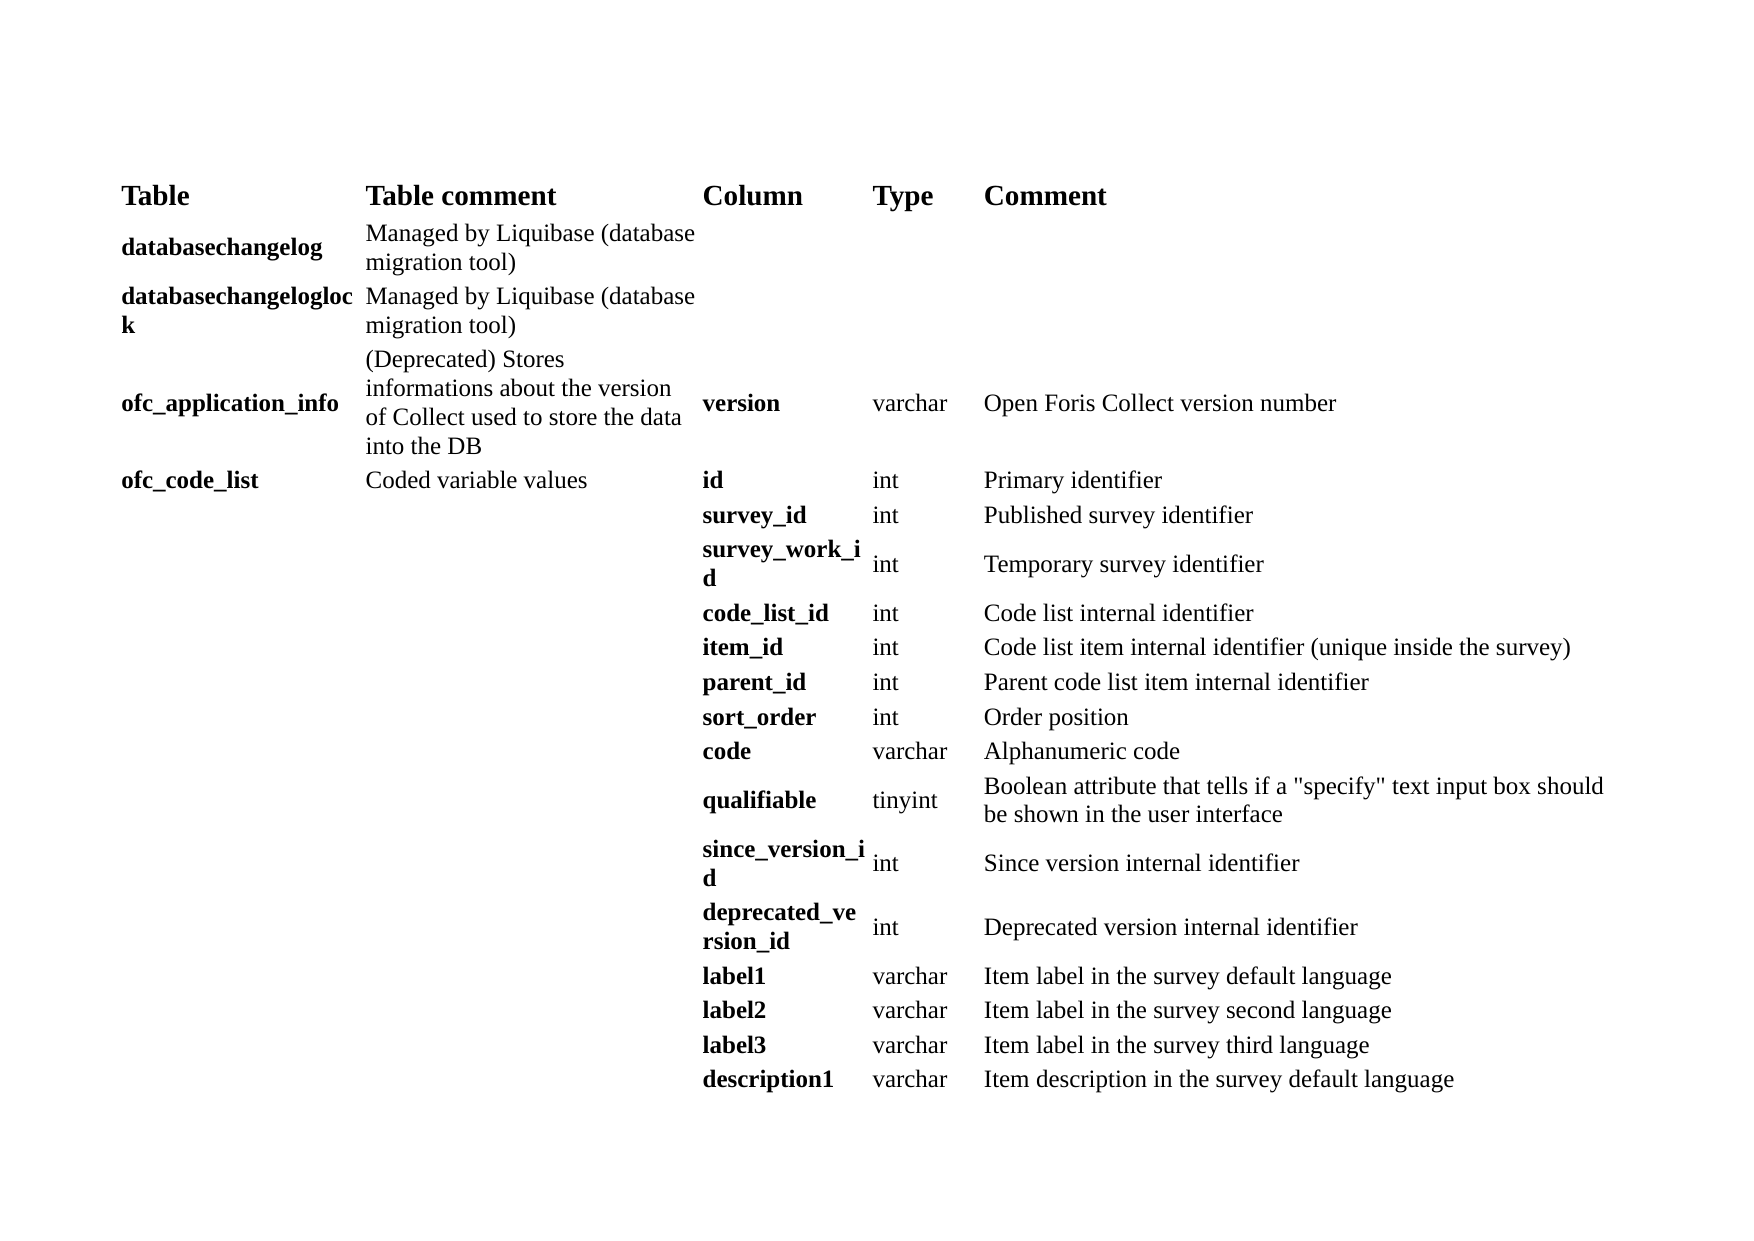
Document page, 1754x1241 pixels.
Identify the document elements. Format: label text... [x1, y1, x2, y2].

table_cell Temporary survey identifier [981, 532, 1636, 595]
table_cell int [869, 463, 981, 497]
table_cell survey_id [700, 497, 869, 532]
table_cell Coded variable values [363, 463, 699, 1096]
table_cell Primary identifier [981, 463, 1636, 497]
table_cell int [869, 532, 981, 595]
table_cell Item label in the survey default language [981, 958, 1636, 992]
table_cell [869, 215, 981, 278]
table_cell item_id [700, 630, 869, 664]
table_cell Alphanumeric code [981, 733, 1636, 768]
table_cell Deprecated version internal identifier [981, 895, 1636, 958]
table_cell int [869, 831, 981, 894]
table_cell int [869, 895, 981, 958]
table_cell Order position [981, 699, 1636, 733]
table_cell deprecated_version_id [700, 895, 869, 958]
table_cell Code list internal identifier [981, 595, 1636, 629]
table_header Column [700, 176, 869, 215]
table_cell label2 [700, 993, 869, 1027]
table_cell varchar [869, 993, 981, 1027]
table_cell [869, 278, 981, 342]
table_cell label1 [700, 958, 869, 992]
table_cell since_version_id [700, 831, 869, 894]
table_cell (Deprecated) Stores informations about the version of Collect used to store the data into the DB [363, 342, 699, 462]
table_cell Managed by Liquibase (database migration tool) [363, 215, 699, 278]
table_header Table comment [363, 176, 699, 215]
table_cell tinyint [869, 768, 981, 831]
table_cell parent_id [700, 664, 869, 699]
table_cell code_list_id [700, 595, 869, 629]
table_cell databasechangeloglock [118, 278, 362, 342]
table_cell [700, 215, 869, 278]
table_cell Code list item internal identifier (unique inside the survey) [981, 630, 1636, 664]
table_cell qualifiable [700, 768, 869, 831]
table_cell int [869, 497, 981, 532]
table_cell sort_order [700, 699, 869, 733]
table_cell code [700, 733, 869, 768]
table_cell [981, 278, 1636, 342]
table_header Table [118, 176, 362, 215]
table_cell Item label in the survey second language [981, 993, 1636, 1027]
table_cell label3 [700, 1027, 869, 1062]
table_cell int [869, 664, 981, 699]
table_cell ofc_code_list [118, 463, 362, 1096]
table_cell int [869, 630, 981, 664]
table_cell databasechangelog [118, 215, 362, 278]
table_cell [700, 278, 869, 342]
table_cell description1 [700, 1062, 869, 1096]
table_cell survey_work_id [700, 532, 869, 595]
table_cell id [700, 463, 869, 497]
table_cell int [869, 699, 981, 733]
table_header Comment [981, 176, 1636, 215]
table_cell int [869, 595, 981, 629]
table_cell varchar [869, 342, 981, 462]
table_cell Published survey identifier [981, 497, 1636, 532]
table_cell ofc_application_info [118, 342, 362, 462]
table_cell Boolean attribute that tells if a "specify" text input box should be shown in the user interface [981, 768, 1636, 831]
table_cell varchar [869, 958, 981, 992]
table_cell Item description in the survey default language [981, 1062, 1636, 1096]
table_cell Since version internal identifier [981, 831, 1636, 894]
table_cell Managed by Liquibase (database migration tool) [363, 278, 699, 342]
table_cell Item label in the survey third language [981, 1027, 1636, 1062]
table_cell Parent code list item internal identifier [981, 664, 1636, 699]
table_cell version [700, 342, 869, 462]
table_cell varchar [869, 1062, 981, 1096]
table_cell [981, 215, 1636, 278]
table_cell Open Foris Collect version number [981, 342, 1636, 462]
table_cell varchar [869, 1027, 981, 1062]
table_cell varchar [869, 733, 981, 768]
table_header Type [869, 176, 981, 215]
